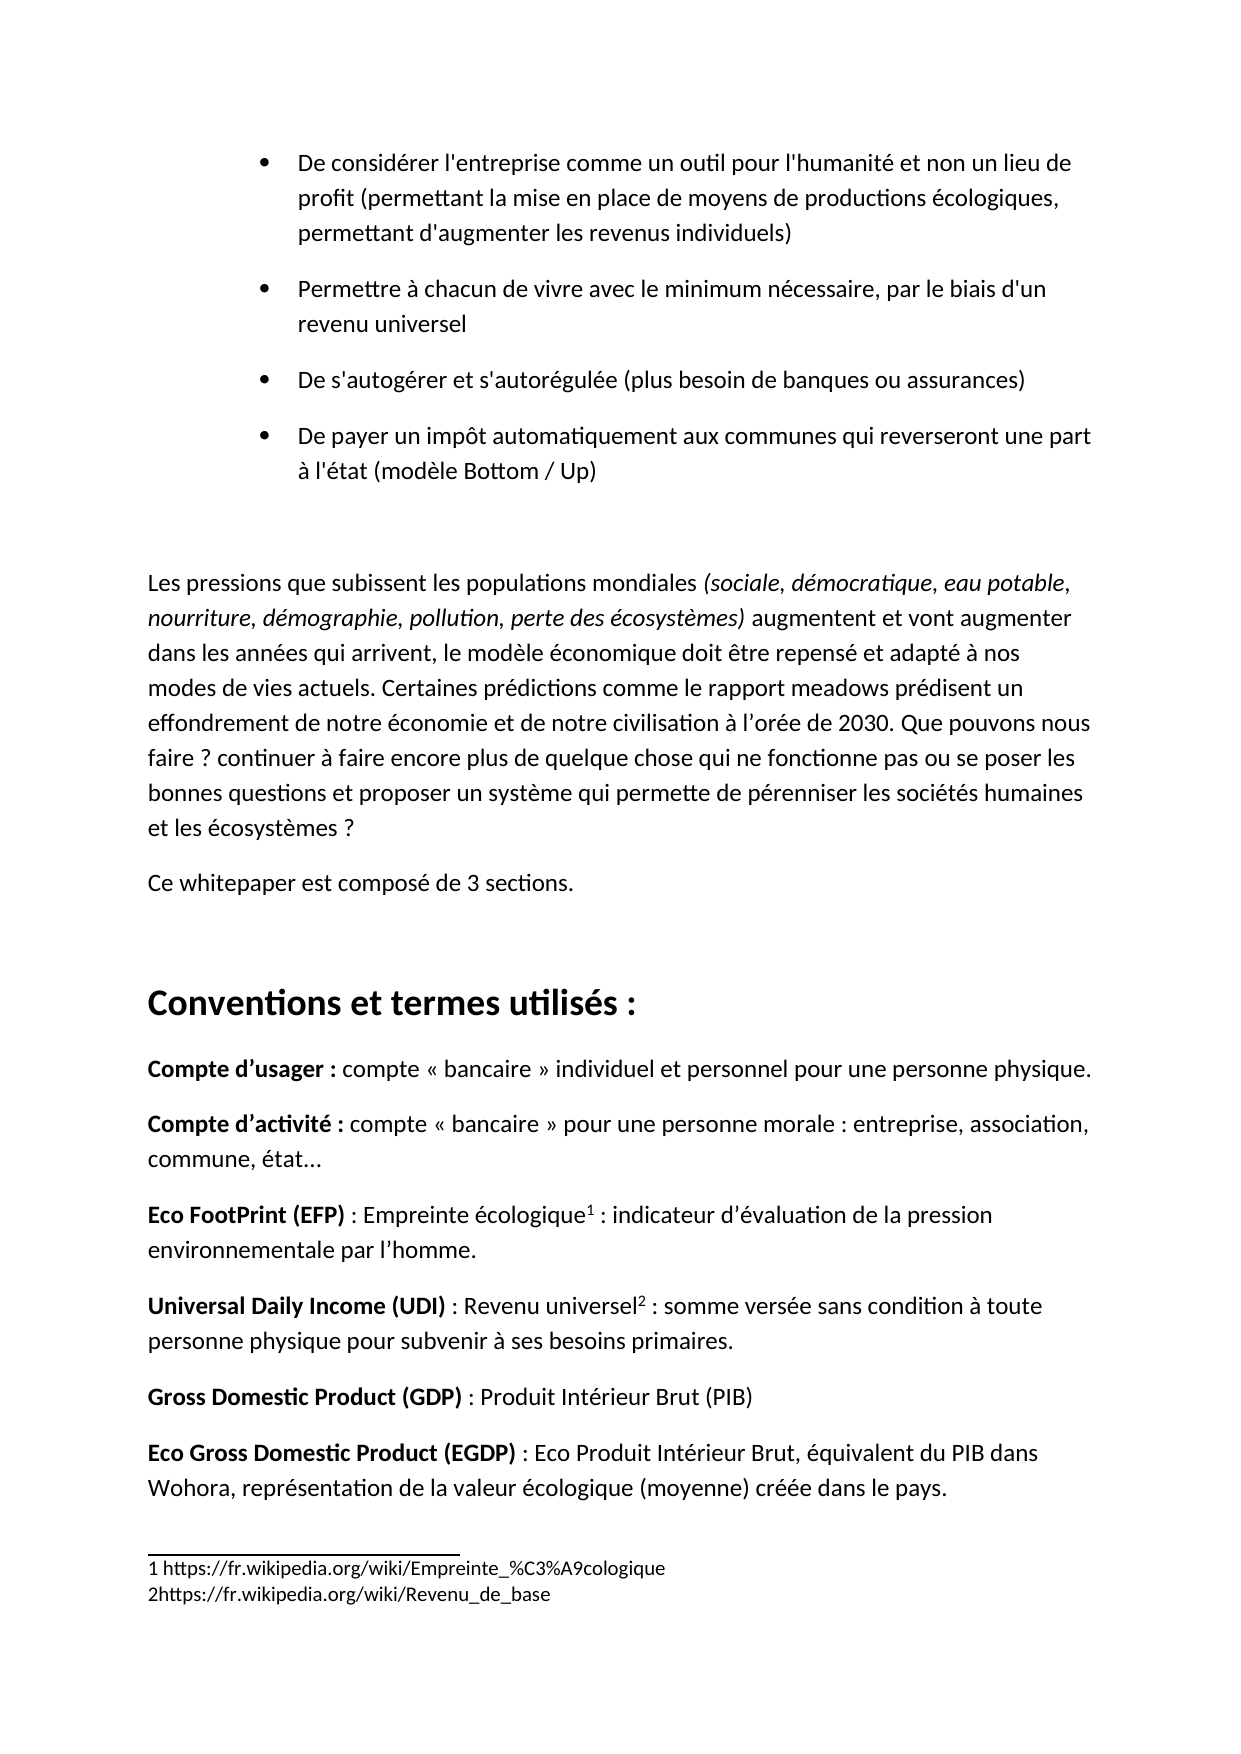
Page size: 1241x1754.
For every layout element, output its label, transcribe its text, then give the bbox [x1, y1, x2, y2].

list De payer un impôt automatiquement aux communes qui reverseront une part à l'état (modèle Bottom / Up) [260, 420, 1093, 486]
list Permettre à chacun de vivre avec le minimum nécessaire, par le biais d'un revenu universel [260, 273, 1093, 339]
text Ce whitepaper est composé de 3 sections. [148, 868, 1093, 898]
text https://fr.wikipedia.org/wiki/Revenu_de_base [148, 1581, 1093, 1606]
list De s'autogérer et s'autorégulée (plus besoin de banques ou assurances) [260, 364, 1093, 395]
text Gross Domestic Product (GDP) : Produit Intérieur Brut (PIB) [148, 1381, 1093, 1412]
text Compte d’activité : compte « bancaire » pour une personne morale : entreprise, association, commune, état... [148, 1109, 1093, 1174]
list De considérer l'entreprise comme un outil pour l'humanité et non un lieu de profit (permettant la mise en place de moyens de productions écologiques, permettant d'augmenter les revenus individuels) [260, 148, 1093, 248]
text Eco Gross Domestic Product (EGDP) : Eco Produit Intérieur Brut, équivalent du PIB dans Wohora, représentation de la valeur écologique (moyenne) créée dans le pays. [148, 1437, 1093, 1502]
text Eco FootPrint (EFP) : Empreinte écologique : indicateur d’évaluation de la pression environnementale par l’homme. [148, 1199, 1093, 1265]
text Les pressions que subissent les populations mondiales (sociale, démocratique, eau potable, nourriture, démographie, pollution, perte des écosystèmes) augmentent et vont augmenter dans les années qui arrivent, le modèle économique doit être repensé et adapté à nos modes de vies actuels. Certaines prédictions comme le rapport meadows prédisent un effondrement de notre économie et de notre civilisation à l’orée de 2030. Que pouvons nous faire ? continuer à faire encore plus de quelque chose qui ne fonctionne pas ou se poser les bonnes questions et proposer un système qui permette de pérenniser les sociétés humaines et les écosystèmes ? [148, 567, 1093, 842]
text Compte d’usager : compte « bancaire » individuel et personnel pour une personne physique. [148, 1053, 1093, 1083]
text Universal Daily Income (UDI) : Revenu universel : somme versée sans condition à toute personne physique pour subvenir à ses besoins primaires. [148, 1290, 1093, 1356]
text Conventions et termes utilisés : [148, 979, 1093, 1025]
text https://fr.wikipedia.org/wiki/Empreinte_%C3%A9cologique [148, 1556, 1093, 1581]
